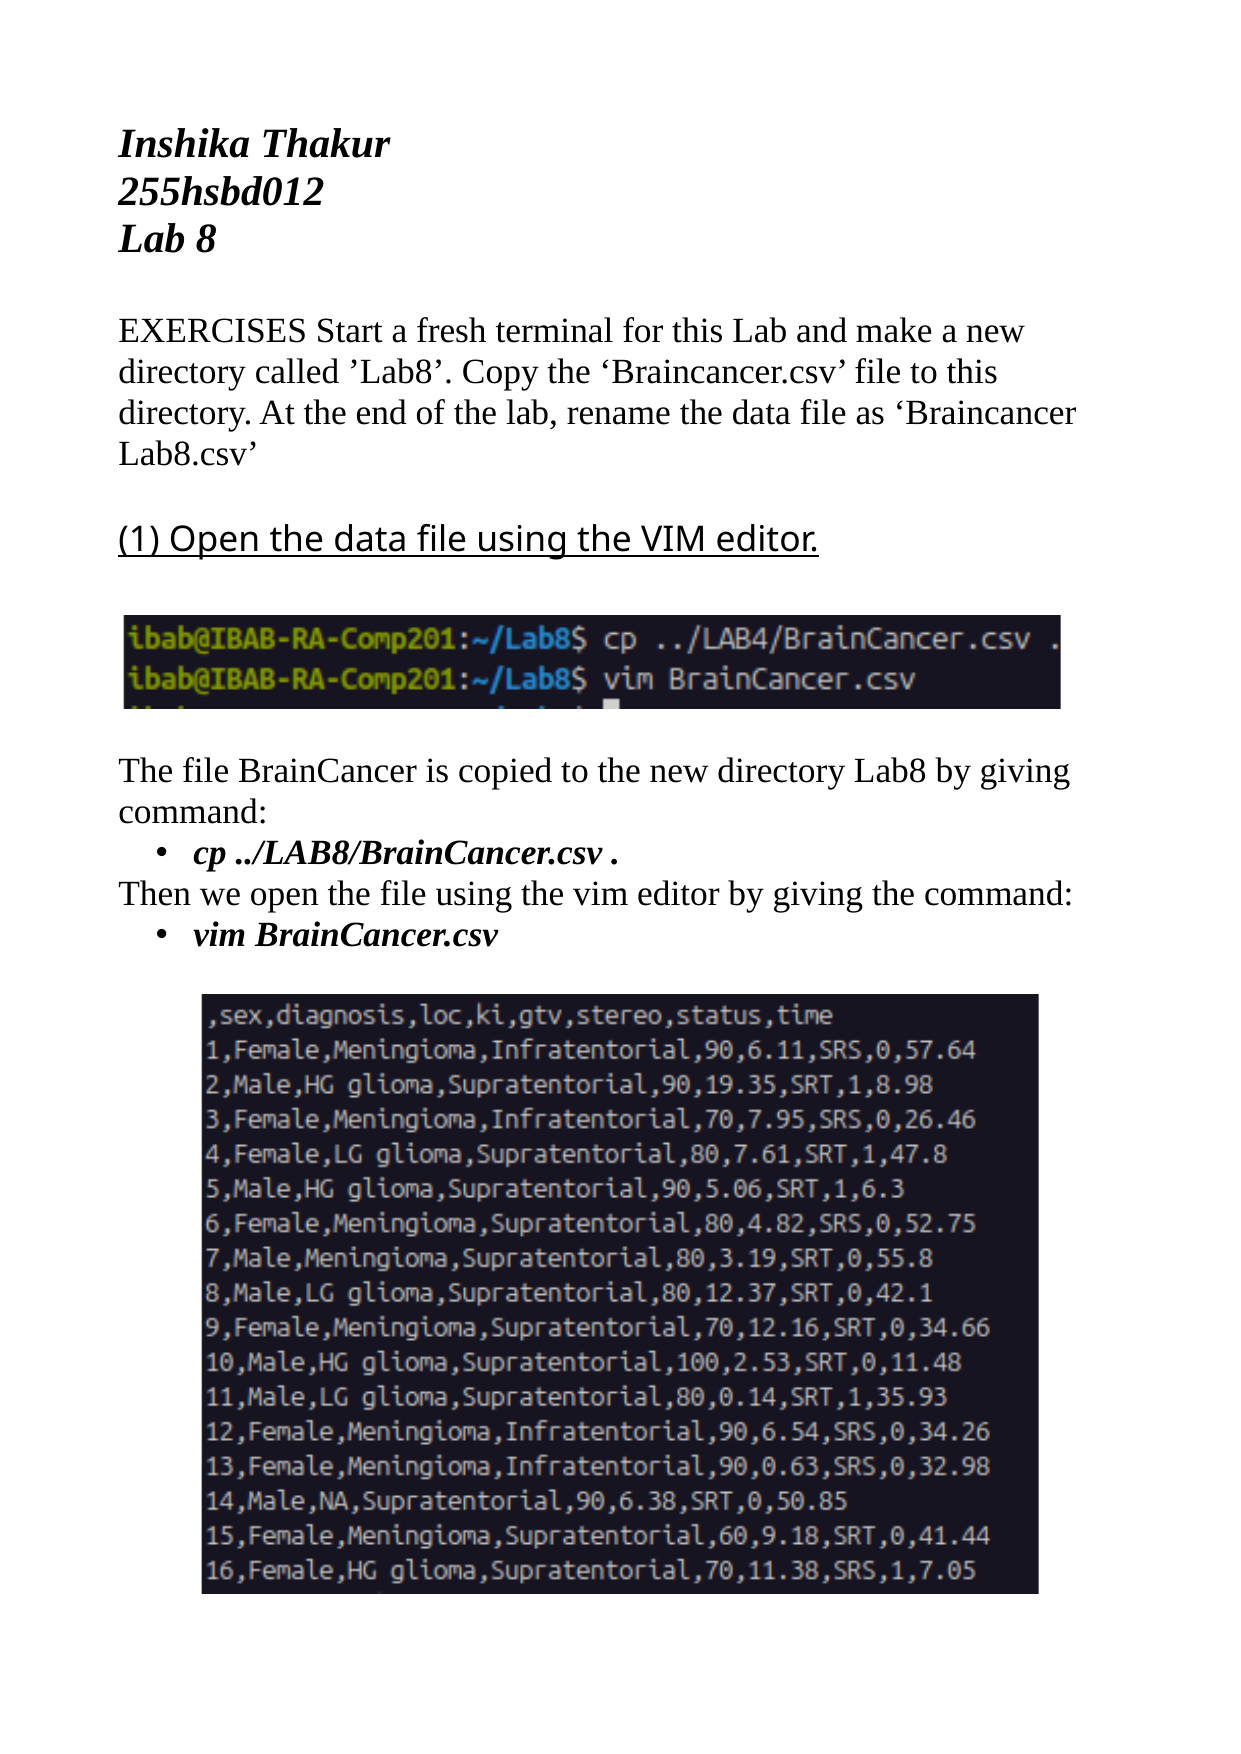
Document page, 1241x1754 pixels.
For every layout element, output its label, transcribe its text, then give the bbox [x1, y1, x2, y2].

picture [201, 994, 1039, 1594]
text Then we open the file using the vim editor by giving the command: [118, 872, 1122, 913]
text EXERCISES Start a fresh terminal for this Lab and make a new directory called ’Lab8’. Copy the ‘Braincancer.csv’ file to this directory. At the end of the lab, rename the data file as ‘Braincancer Lab8.csv’ [118, 310, 1122, 473]
list vim BrainCancer.csv [156, 913, 1122, 954]
text 255hsbd012 [118, 166, 1122, 214]
picture [123, 615, 1061, 709]
text (1) Open the data file using the VIM editor. [118, 514, 1122, 562]
list cp ../LAB8/BrainCancer.csv . [156, 831, 1122, 872]
text Inshika Thakur [118, 118, 1122, 166]
text The file BrainCancer is copied to the new directory Lab8 by giving command: [118, 749, 1122, 831]
text Lab 8 [118, 214, 1122, 262]
